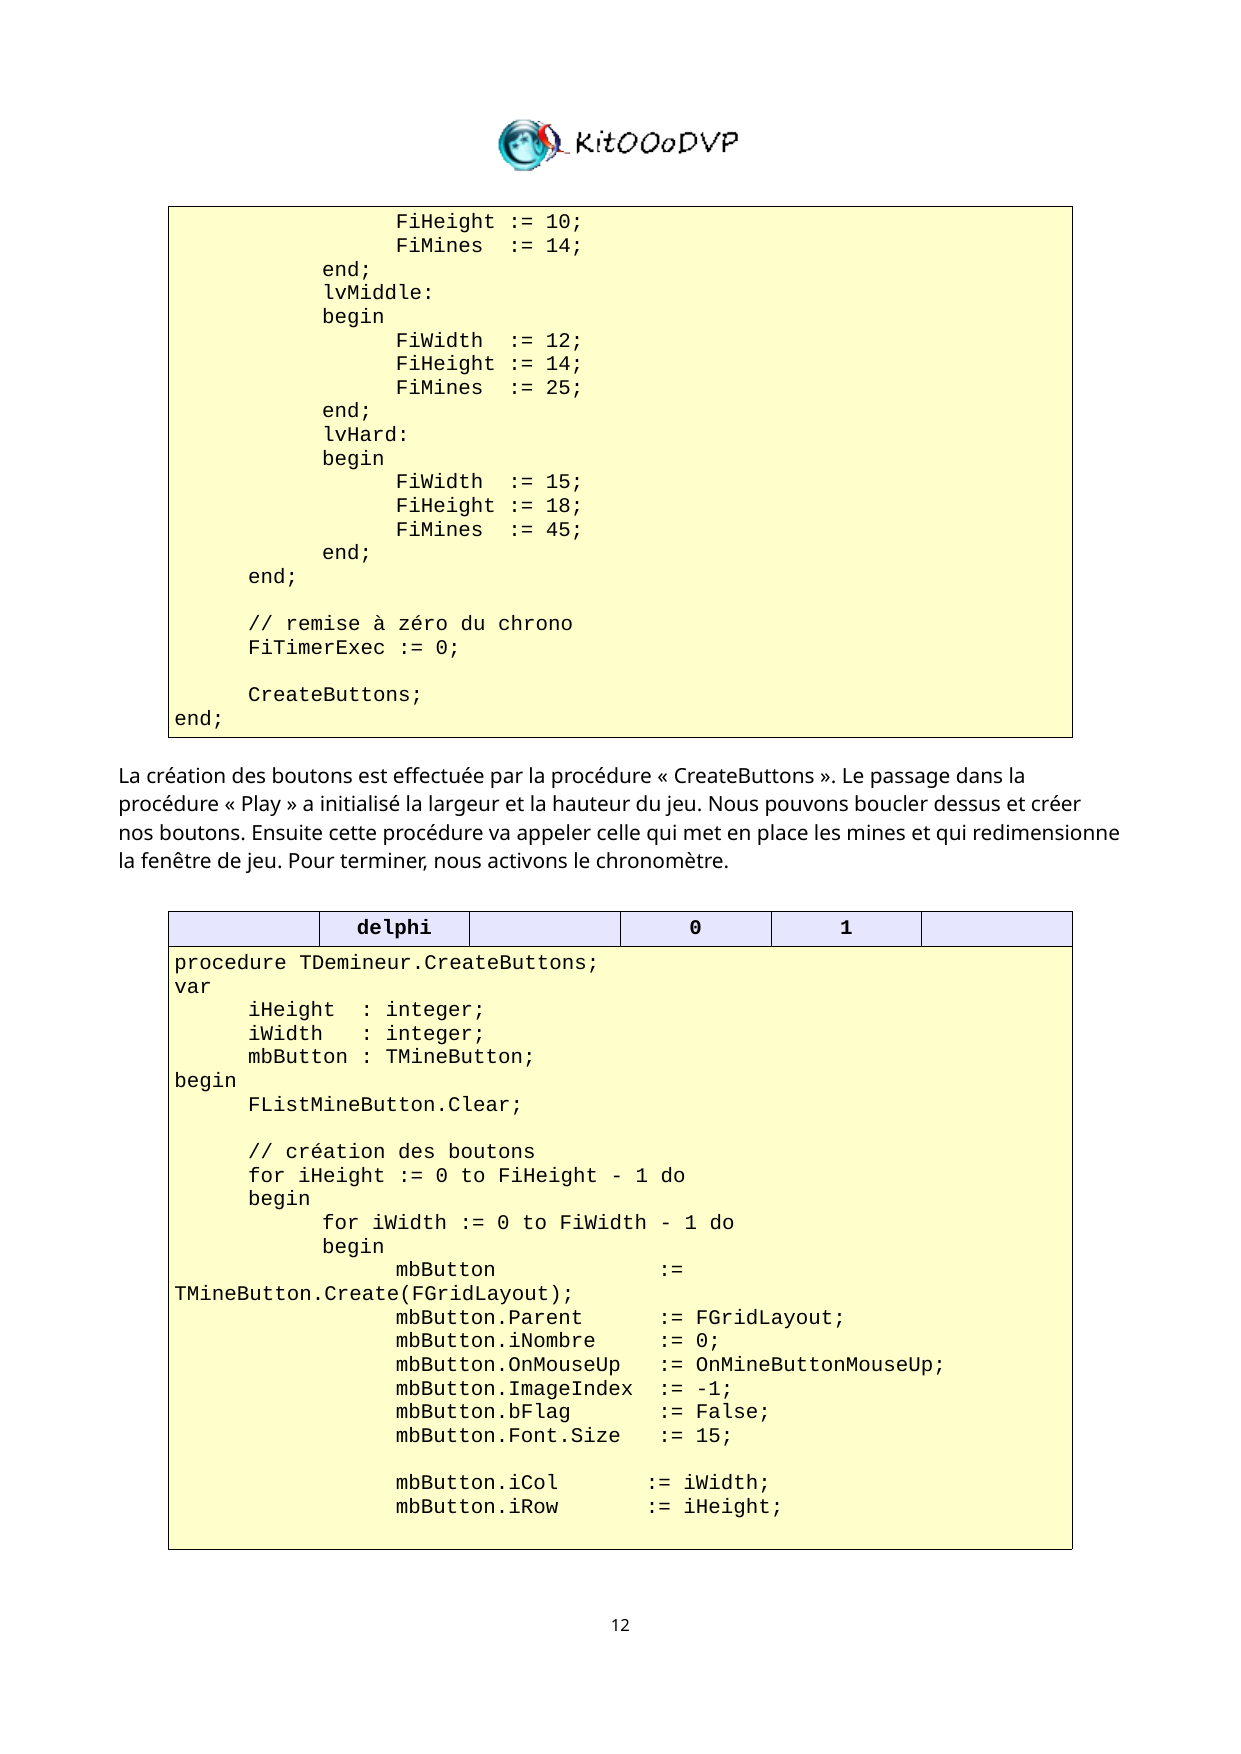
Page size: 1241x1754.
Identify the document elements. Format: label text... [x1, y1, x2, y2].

table_header 0 [621, 912, 771, 946]
picture [497, 118, 743, 173]
table_cell procedure TDemineur.CreateButtons; var iHeight : integer; iWidth : integer; mbButton : TMineButton; begin FListMineButton.Clear; // création des boutons for iHeight := 0 to FiHeight - 1 do begin for iWidth := 0 to FiWidth - 1 do begin mbButton := TMineButton.Create(FGridLayout); mbButton.Parent := FGridLayout; mbButton.iNombre := 0; mbButton.OnMouseUp := OnMineButtonMouseUp; mbButton.ImageIndex := -1; mbButton.bFlag := False; mbButton.Font.Size := 15; mbButton.iCol := iWidth; mbButton.iRow := iHeight; [169, 947, 1072, 1549]
table_header 1 [772, 912, 921, 946]
text La création des boutons est effectuée par la procédure « CreateButtons ». Le passage dans la procédure « Play » a initialisé la largeur et la hauteur du jeu. Nous pouvons boucler dessus et créer nos boutons. Ensuite cette procédure va appeler celle qui met en place les mines et qui redimensionne la fenêtre de jeu. Pour terminer, nous activons le chronomètre. [118, 761, 1122, 875]
table_header [169, 912, 319, 946]
table_cell FiHeight := 10; FiMines := 14; end; lvMiddle: begin FiWidth := 12; FiHeight := 14; FiMines := 25; end; lvHard: begin FiWidth := 15; FiHeight := 18; FiMines := 45; end; end; // remise à zéro du chrono FiTimerExec := 0; CreateButtons; end; [169, 207, 1072, 737]
table_header [470, 912, 620, 946]
table_header [922, 912, 1072, 946]
table_header delphi [320, 912, 469, 946]
